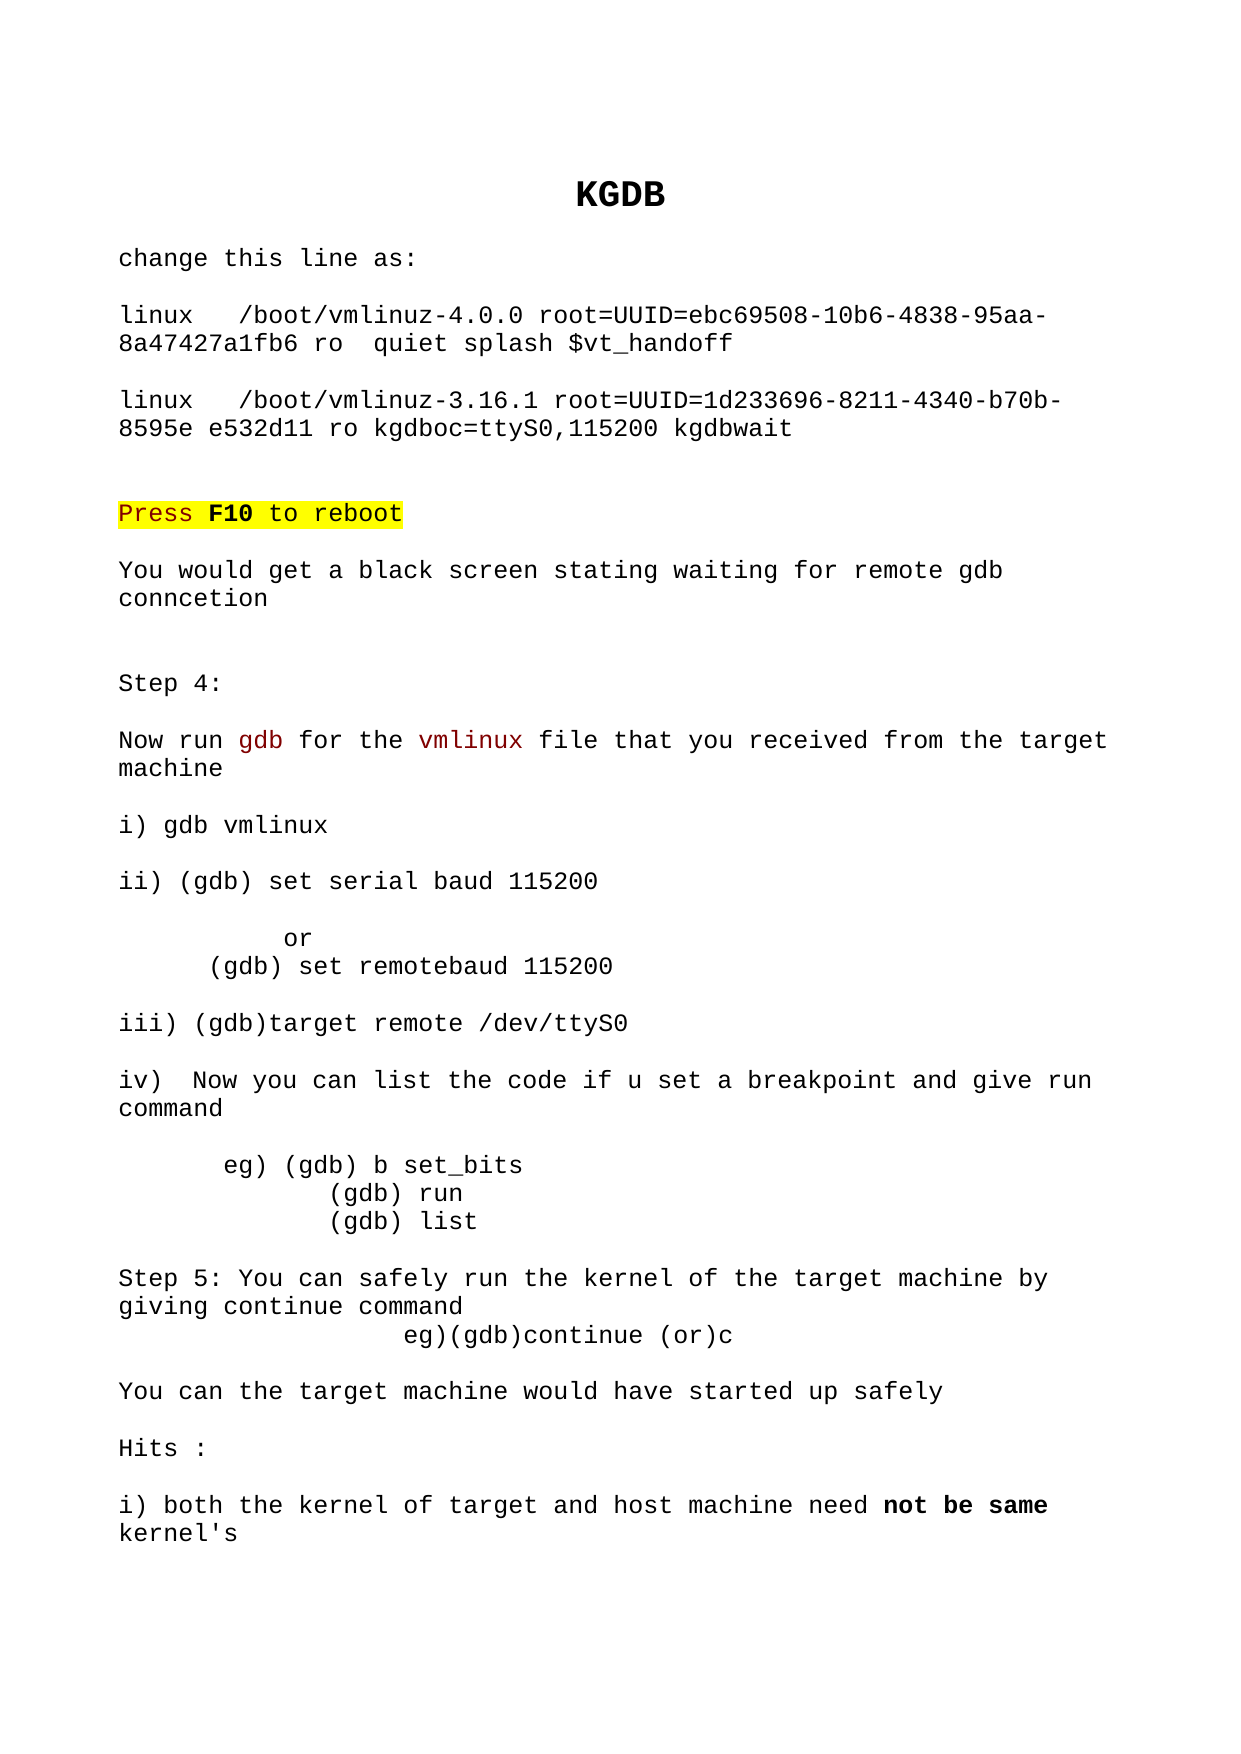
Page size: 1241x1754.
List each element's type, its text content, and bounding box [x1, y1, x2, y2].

text Step 5: You can safely run the kernel of the target machine by giving continue command [118, 1266, 1122, 1322]
text Press F10 to reboot [118, 501, 1122, 529]
text i) gdb vmlinux [118, 812, 1122, 841]
text linux /boot/vmlinuz-4.0.0 root=UUID=ebc69508-10b6-4838-95aa-8a47427a1fb6 ro quiet splash $vt_handoff [118, 302, 1122, 359]
text iv) Now you can list the code if u set a breakpoint and give run command [118, 1067, 1122, 1124]
text eg)(gdb)continue (or)c [118, 1322, 1122, 1351]
text Now run gdb for the vmlinux file that you received from the target machine [118, 727, 1122, 784]
text or [118, 926, 1122, 954]
text (gdb) set remotebaud 115200 [118, 954, 1122, 982]
text You would get a black screen stating waiting for remote gdb conncetion [118, 557, 1122, 614]
text eg) (gdb) b set_bits [118, 1152, 1122, 1181]
text Hits : [118, 1436, 1122, 1464]
text (gdb) run [118, 1181, 1122, 1209]
text (gdb) list [118, 1209, 1122, 1237]
text KGDB [118, 175, 1122, 217]
text linux /boot/vmlinuz-3.16.1 root=UUID=1d233696-8211-4340-b70b-8595e e532d11 ro kgdboc=ttyS0,115200 kgdbwait [118, 387, 1122, 444]
text ii) (gdb) set serial baud 115200 [118, 869, 1122, 897]
text Step 4: [118, 671, 1122, 699]
text iii) (gdb)target remote /dev/ttyS0 [118, 1011, 1122, 1039]
text i) both the kernel of target and host machine need not be same kernel's [118, 1492, 1122, 1549]
text You can the target machine would have started up safely [118, 1379, 1122, 1407]
text change this line as: [118, 246, 1122, 274]
